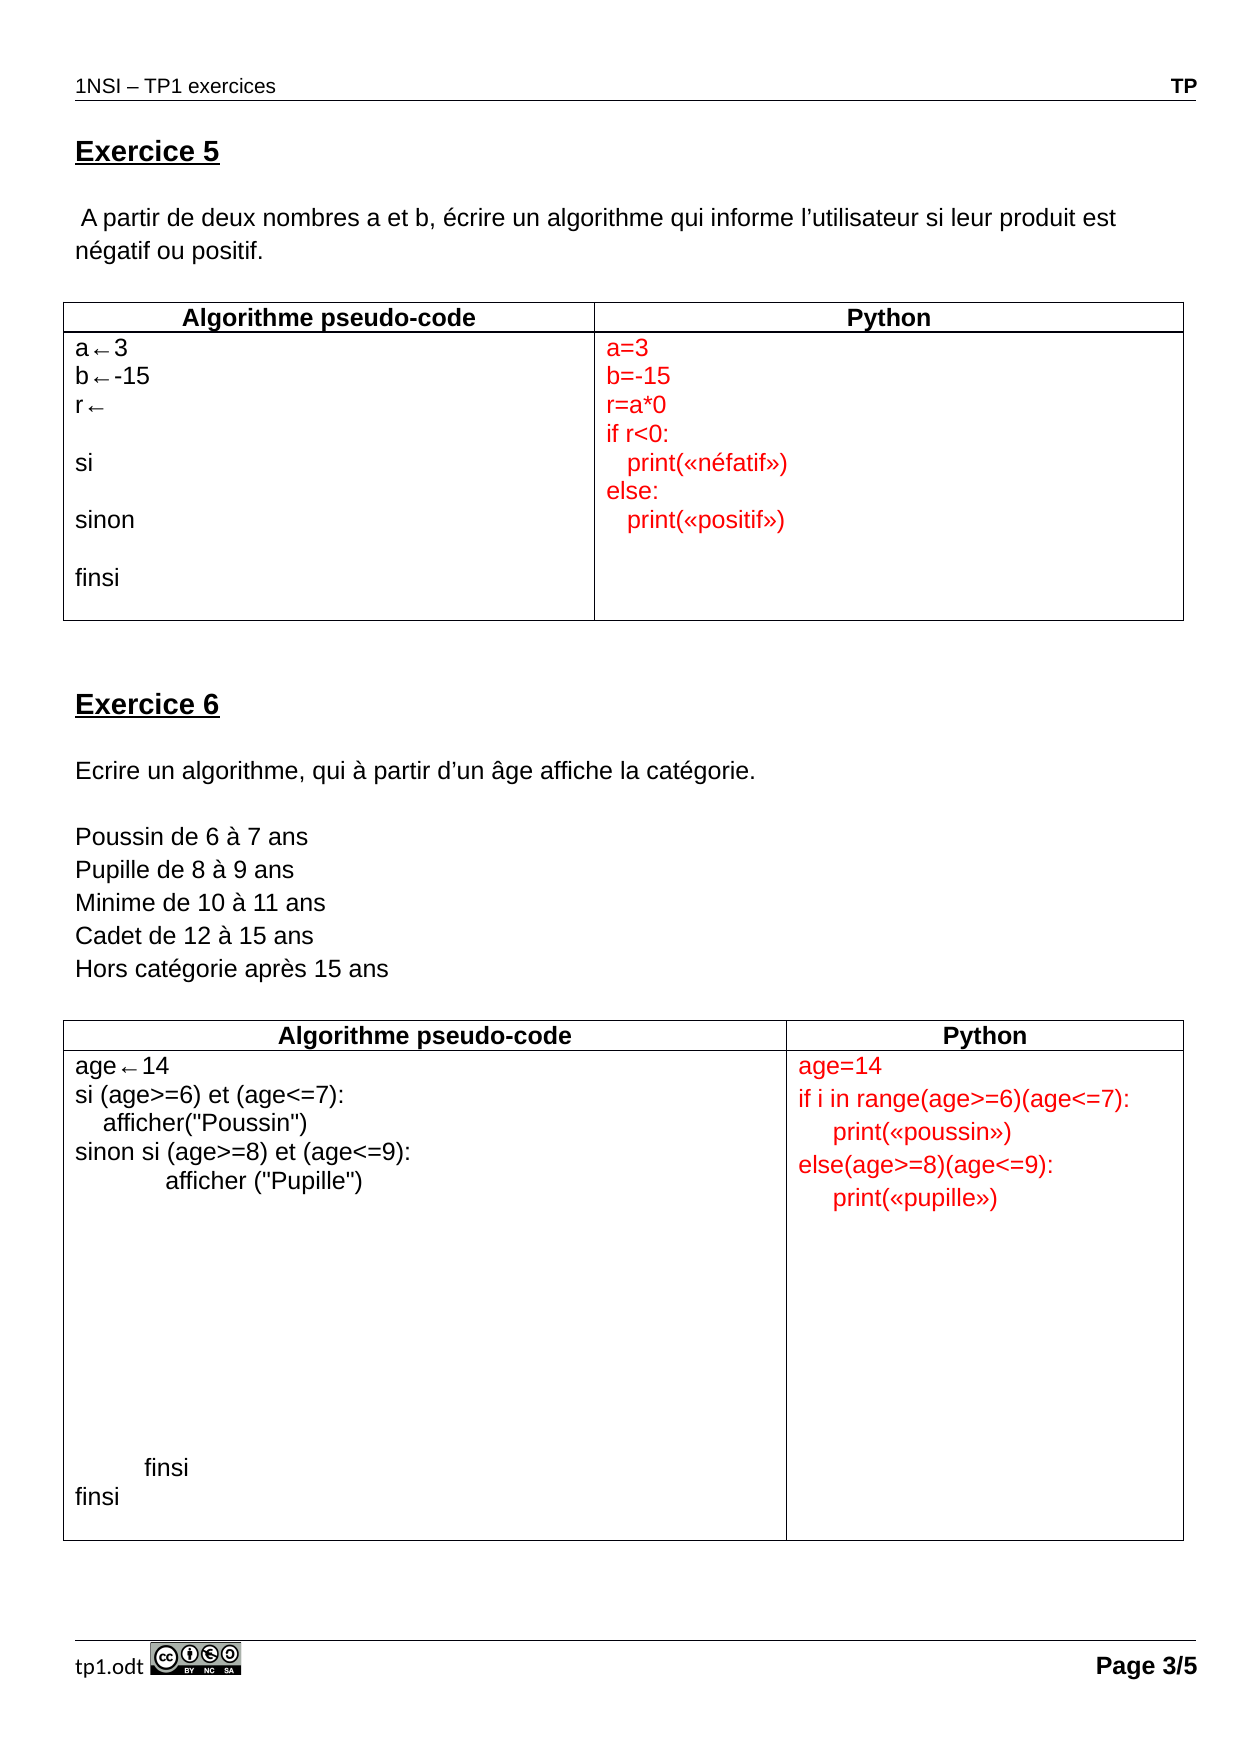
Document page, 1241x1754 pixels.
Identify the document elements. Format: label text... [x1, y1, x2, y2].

text Exercice 5 [75, 134, 1196, 167]
table_header Python [787, 1021, 1183, 1050]
table_header Algorithme pseudo-code [64, 1021, 786, 1050]
table_cell a=3 b=-15 r=a*0 if r<0: print(«néfatif») else: print(«positif») [595, 333, 1183, 620]
text Ecrire un algorithme, qui à partir d’un âge affiche la catégorie. [75, 756, 1196, 784]
text Poussin de 6 à 7 ans [75, 822, 1196, 851]
table_header Algorithme pseudo-code [64, 303, 594, 331]
picture [150, 1642, 242, 1675]
text Pupille de 8 à 9 ans [75, 855, 1196, 884]
text Exercice 6 [75, 687, 1196, 721]
table_header Python [595, 303, 1183, 331]
text Minime de 10 à 11 ans [75, 888, 1196, 917]
text Hors catégorie après 15 ans [75, 954, 1196, 983]
table_cell a←3 b←-15 r← si sinon finsi [64, 333, 594, 620]
table_cell age←14 si (age>=6) et (age<=7): afficher("Poussin") sinon si (age>=8) et (age<=9): afficher ("Pupille") finsi finsi [64, 1051, 786, 1539]
text A partir de deux nombres a et b, écrire un algorithme qui informe l’utilisateur si leur produit est négatif ou positif. [75, 203, 1196, 264]
table_cell age=14 if i in range(age>=6)(age<=7): print(«poussin») else(age>=8)(age<=9): print(«pupille») [787, 1051, 1183, 1539]
text Cadet de 12 à 15 ans [75, 921, 1196, 950]
